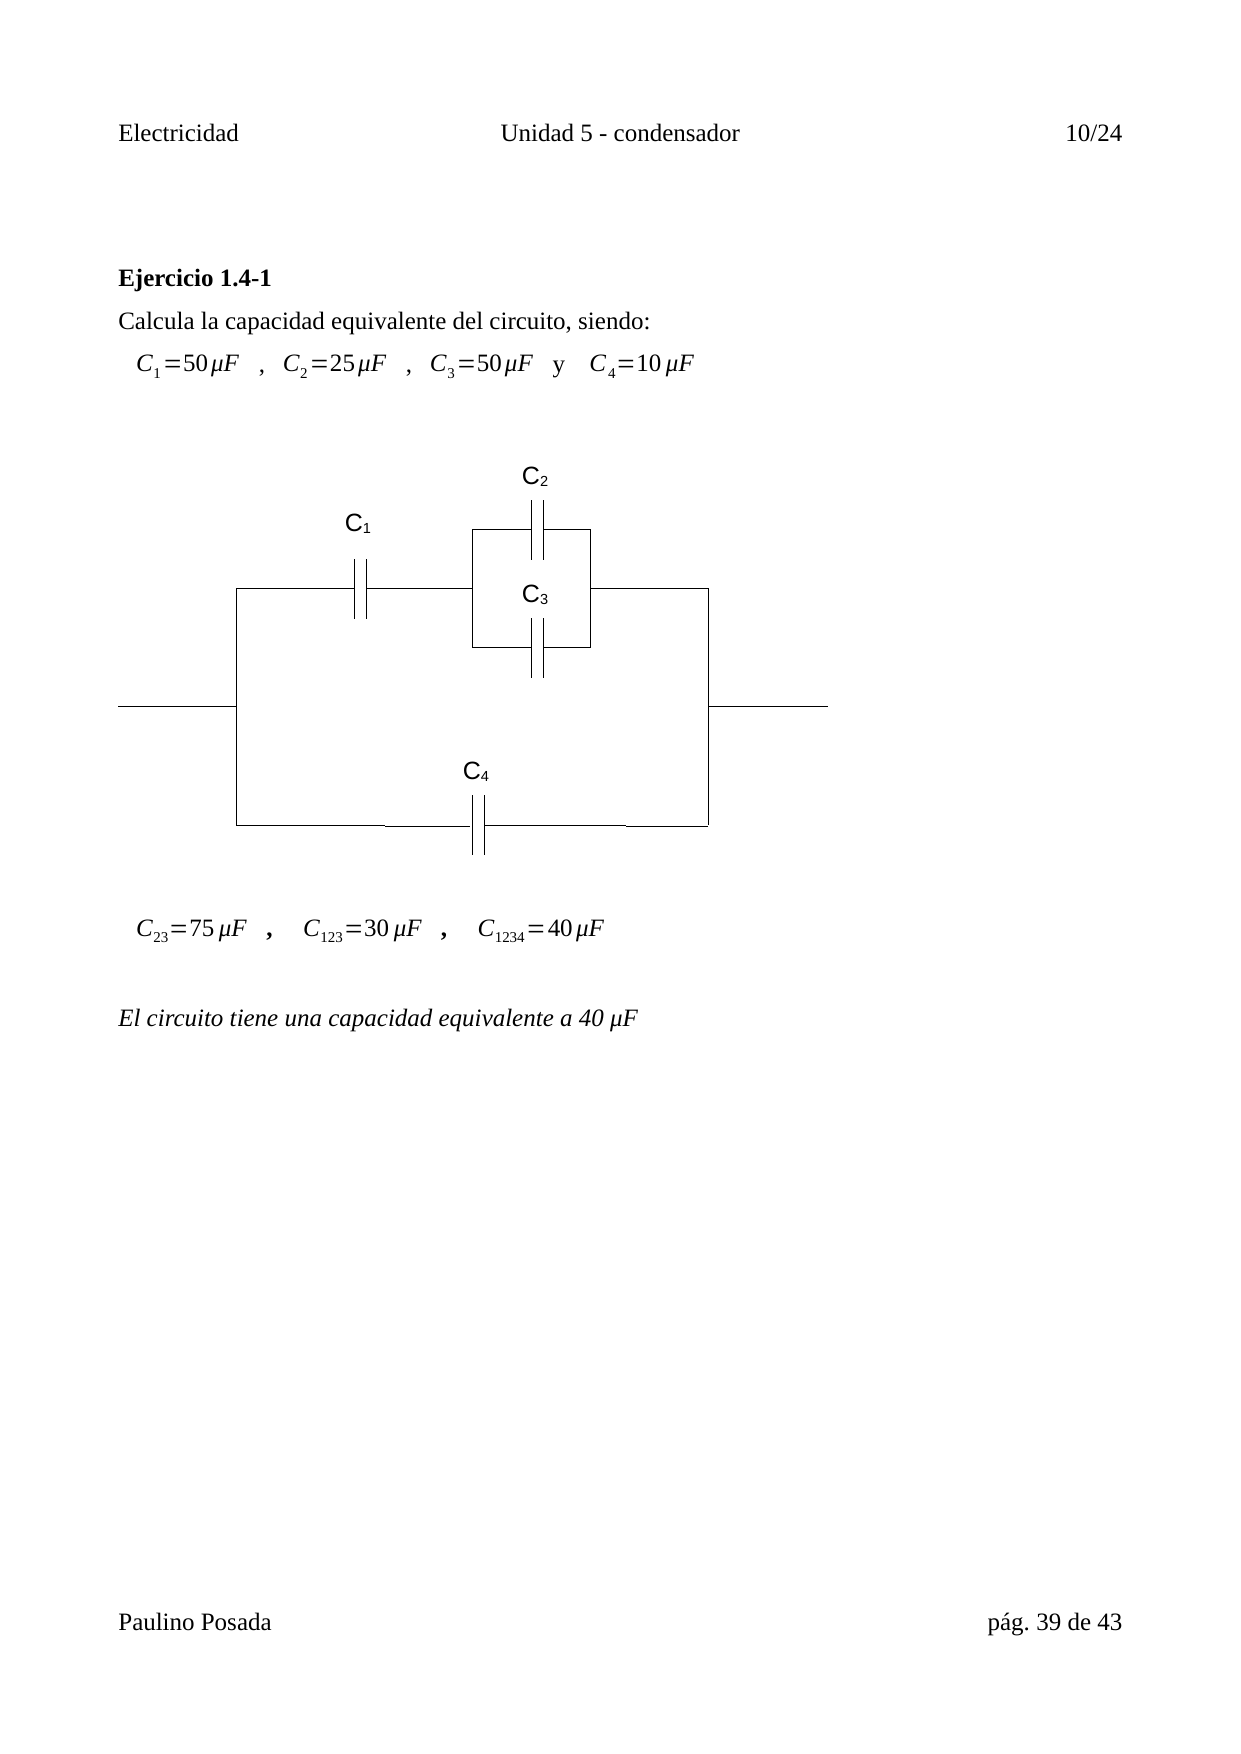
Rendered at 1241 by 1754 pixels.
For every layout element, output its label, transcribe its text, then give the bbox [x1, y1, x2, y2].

text , , [118, 913, 1122, 946]
text Calcula la capacidad equivalente del circuito, siendo: [118, 306, 1122, 334]
text ,,y [118, 349, 1122, 381]
text Ejercicio 1.4-1 [118, 263, 1122, 291]
text El circuito tiene una capacidad equivalente a 40 μF [118, 1003, 1122, 1032]
